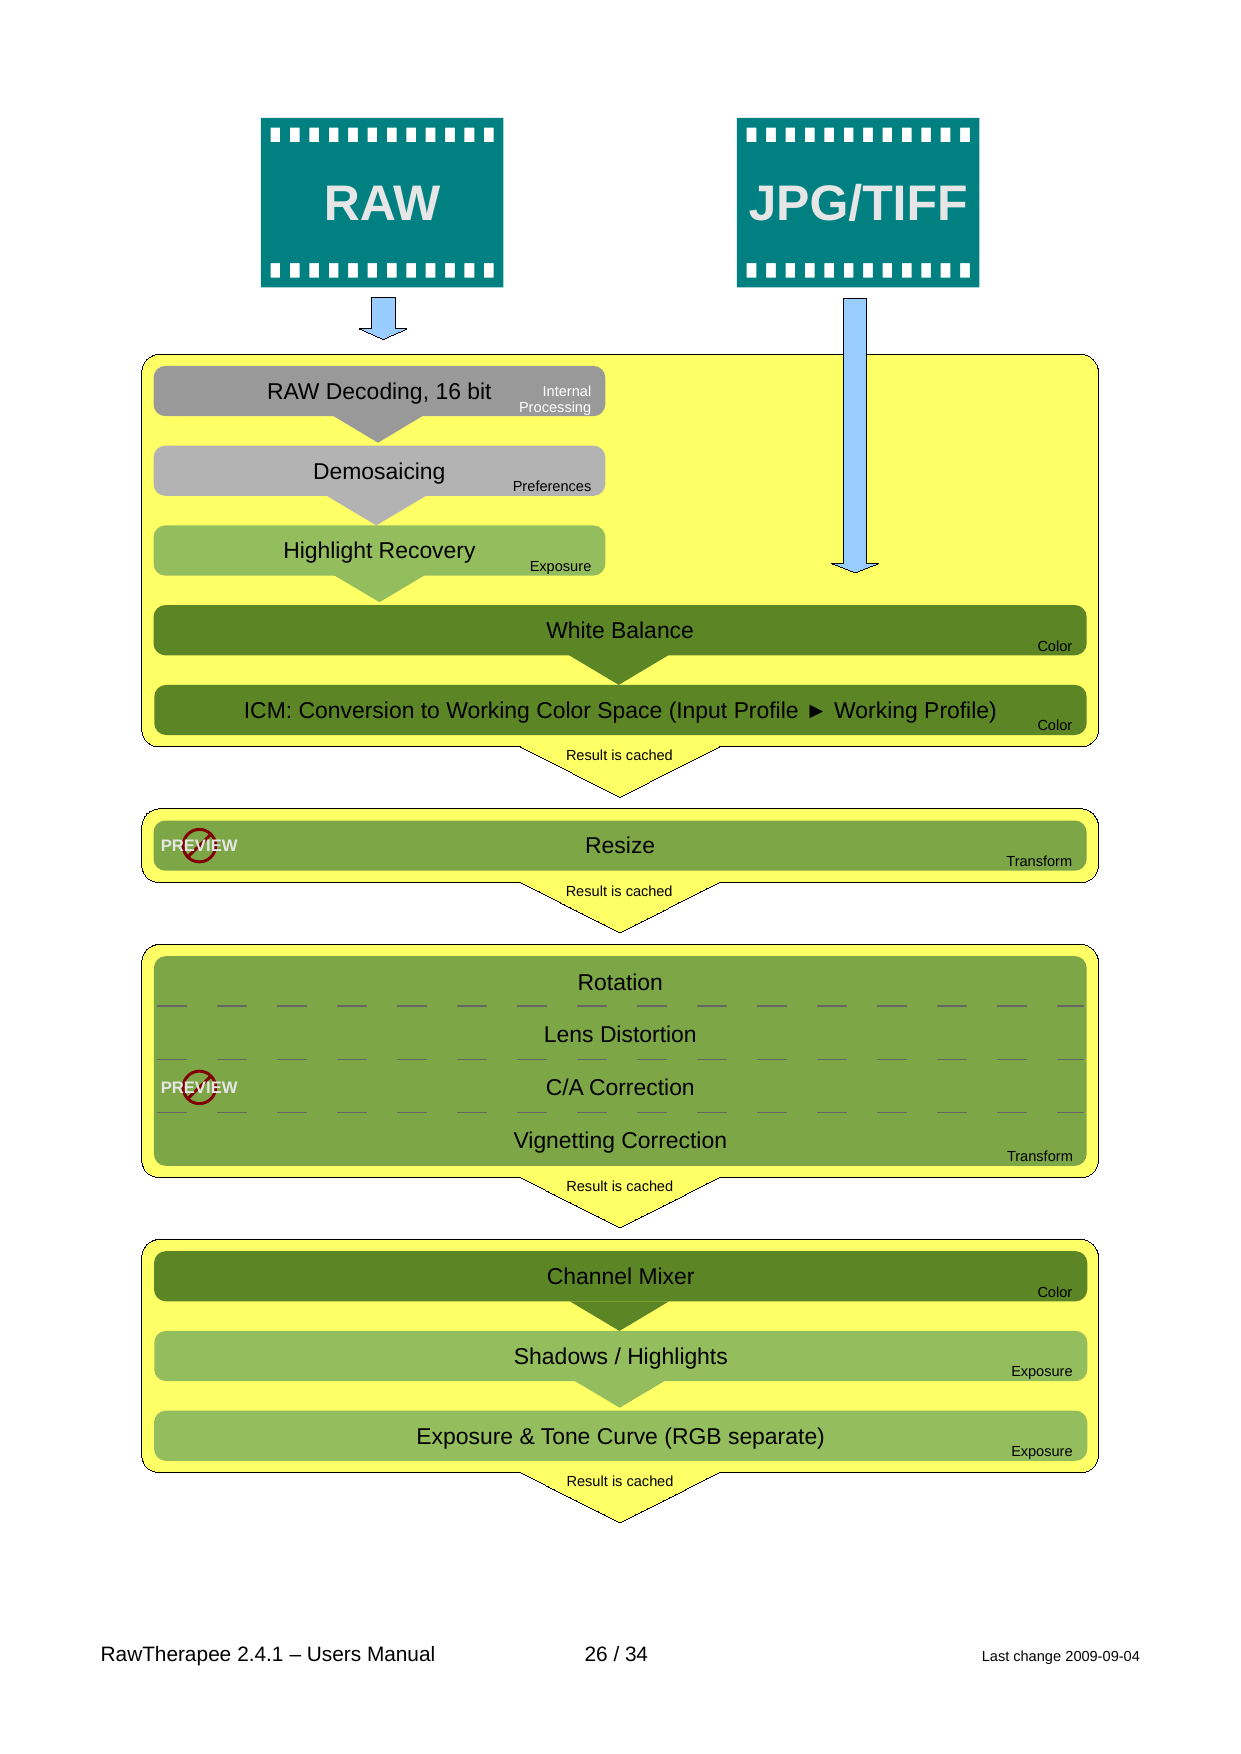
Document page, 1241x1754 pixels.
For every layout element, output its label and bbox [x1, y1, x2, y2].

table_header [100, 112, 1140, 803]
table_cell [100, 1234, 1140, 1529]
table_cell [100, 803, 1140, 939]
table_cell [100, 939, 1140, 1234]
